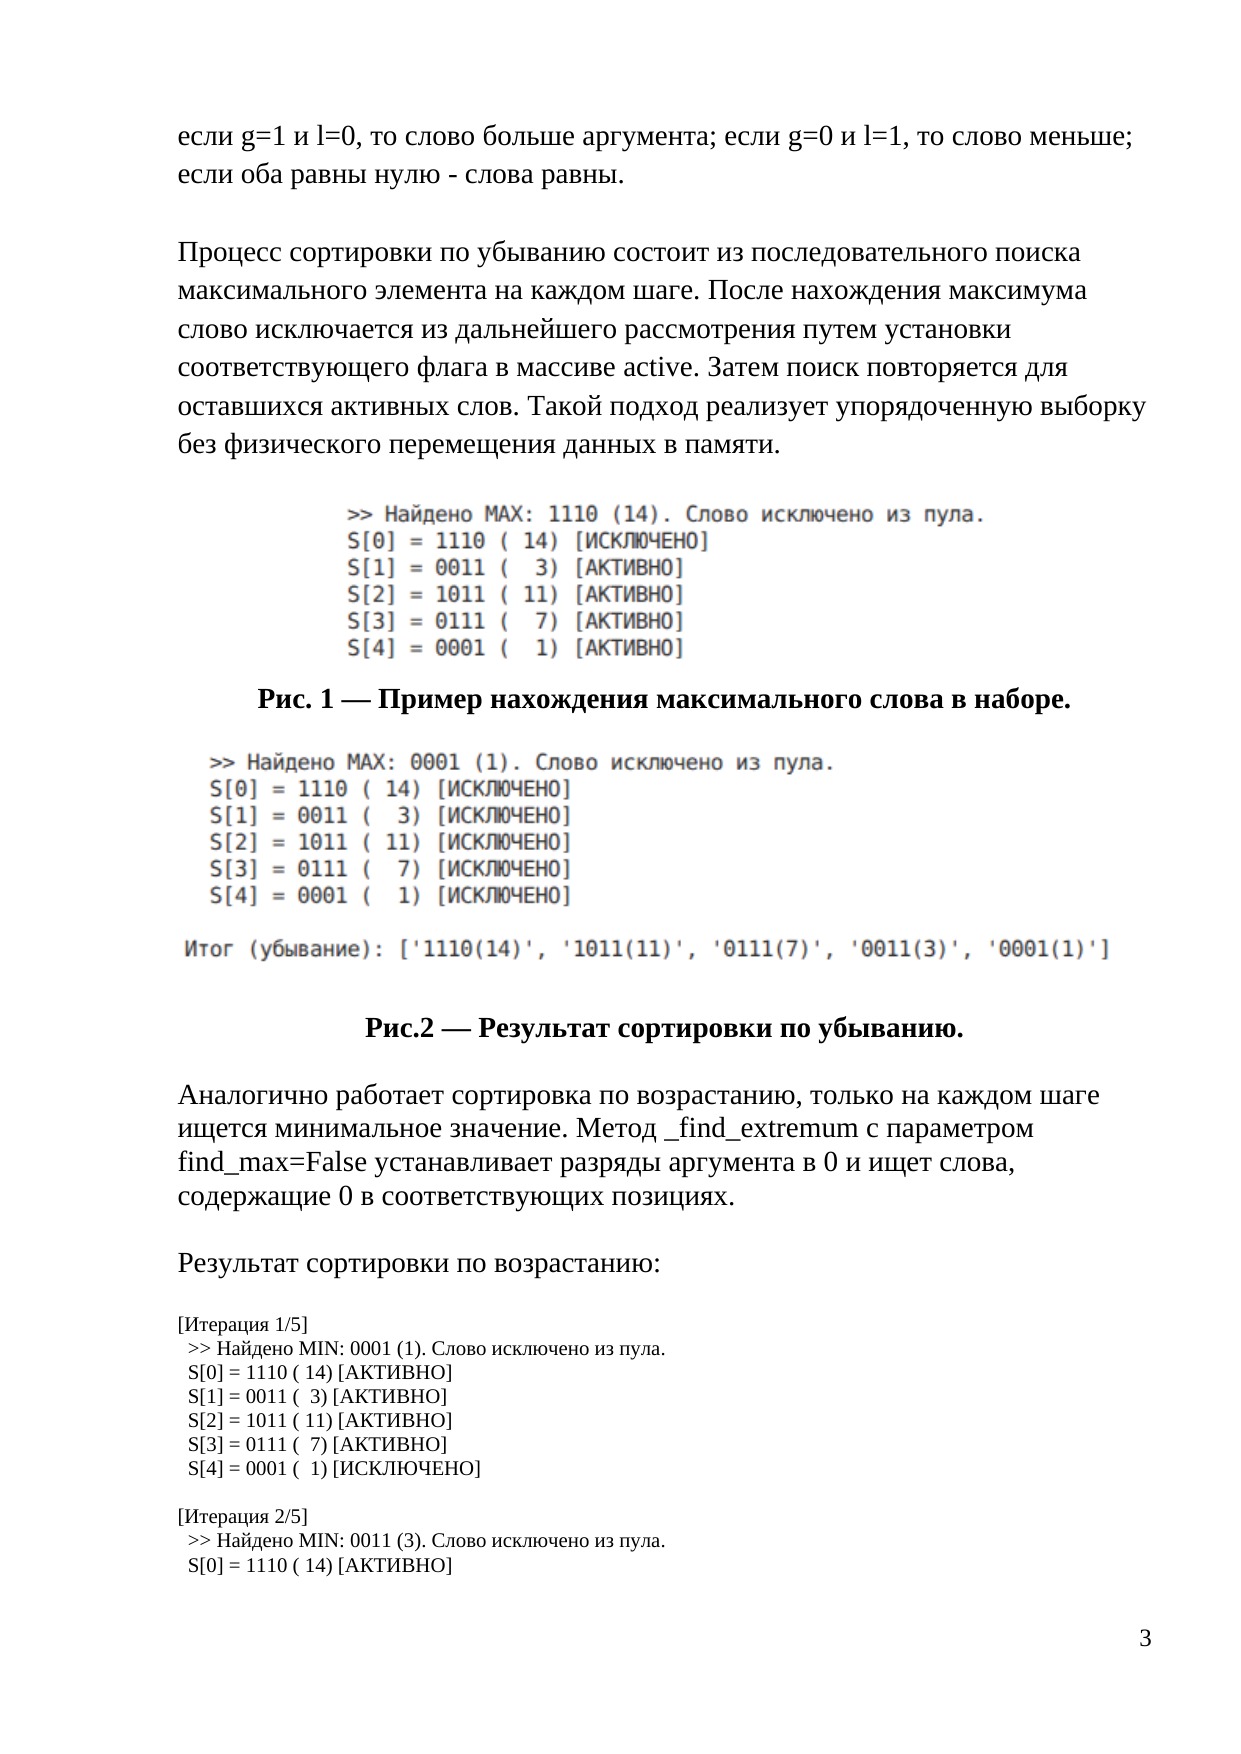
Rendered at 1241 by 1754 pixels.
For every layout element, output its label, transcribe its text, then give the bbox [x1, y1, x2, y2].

picture [180, 748, 1148, 977]
text >> Найдено MIN: 0011 (3). Слово исключено из пула. [177, 1528, 1152, 1552]
text S[0] = 1110 ( 14) [АКТИВНО] [177, 1360, 1152, 1384]
text [Итерация 1/5] [177, 1312, 1152, 1336]
text >> Найдено MIN: 0001 (1). Слово исключено из пула. [177, 1336, 1152, 1360]
text S[2] = 1011 ( 11) [АКТИВНО] [177, 1408, 1152, 1432]
text S[3] = 0111 ( 7) [АКТИВНО] [177, 1432, 1152, 1456]
text S[1] = 0011 ( 3) [АКТИВНО] [177, 1384, 1152, 1408]
text если g=1 и l=0, то слово больше аргумента; если g=0 и l=1, то слово меньше; если оба равны нулю - слова равны. [177, 118, 1152, 190]
text [Итерация 2/5] [177, 1504, 1152, 1528]
text Результат сортировки по возрастанию: [177, 1245, 1152, 1278]
text Аналогично работает сортировка по возрастанию, только на каждом шаге ищется минимальное значение. Метод _find_extremum с параметром find_max=False устанавливает разряды аргумента в 0 и ищет слова, содержащие 0 в соответствующих позициях. [177, 1077, 1152, 1211]
text S[4] = 0001 ( 1) [ИСКЛЮЧЕНО] [177, 1456, 1152, 1480]
text Рис. 1 — Пример нахождения максимального слова в наборе. [177, 681, 1152, 715]
text Процесс сортировки по убыванию состоит из последовательного поиска максимального элемента на каждом шаге. После нахождения максимума слово исключается из дальнейшего рассмотрения путем установки соответствующего флага в массиве active. Затем поиск повторяется для оставшихся активных слов. Такой подход реализует упорядоченную выборку без физического перемещения данных в памяти. [177, 234, 1152, 460]
picture [327, 503, 1002, 662]
text S[0] = 1110 ( 14) [АКТИВНО] [177, 1552, 1152, 1577]
text Рис.2 — Результат сортировки по убыванию. [177, 1010, 1152, 1043]
